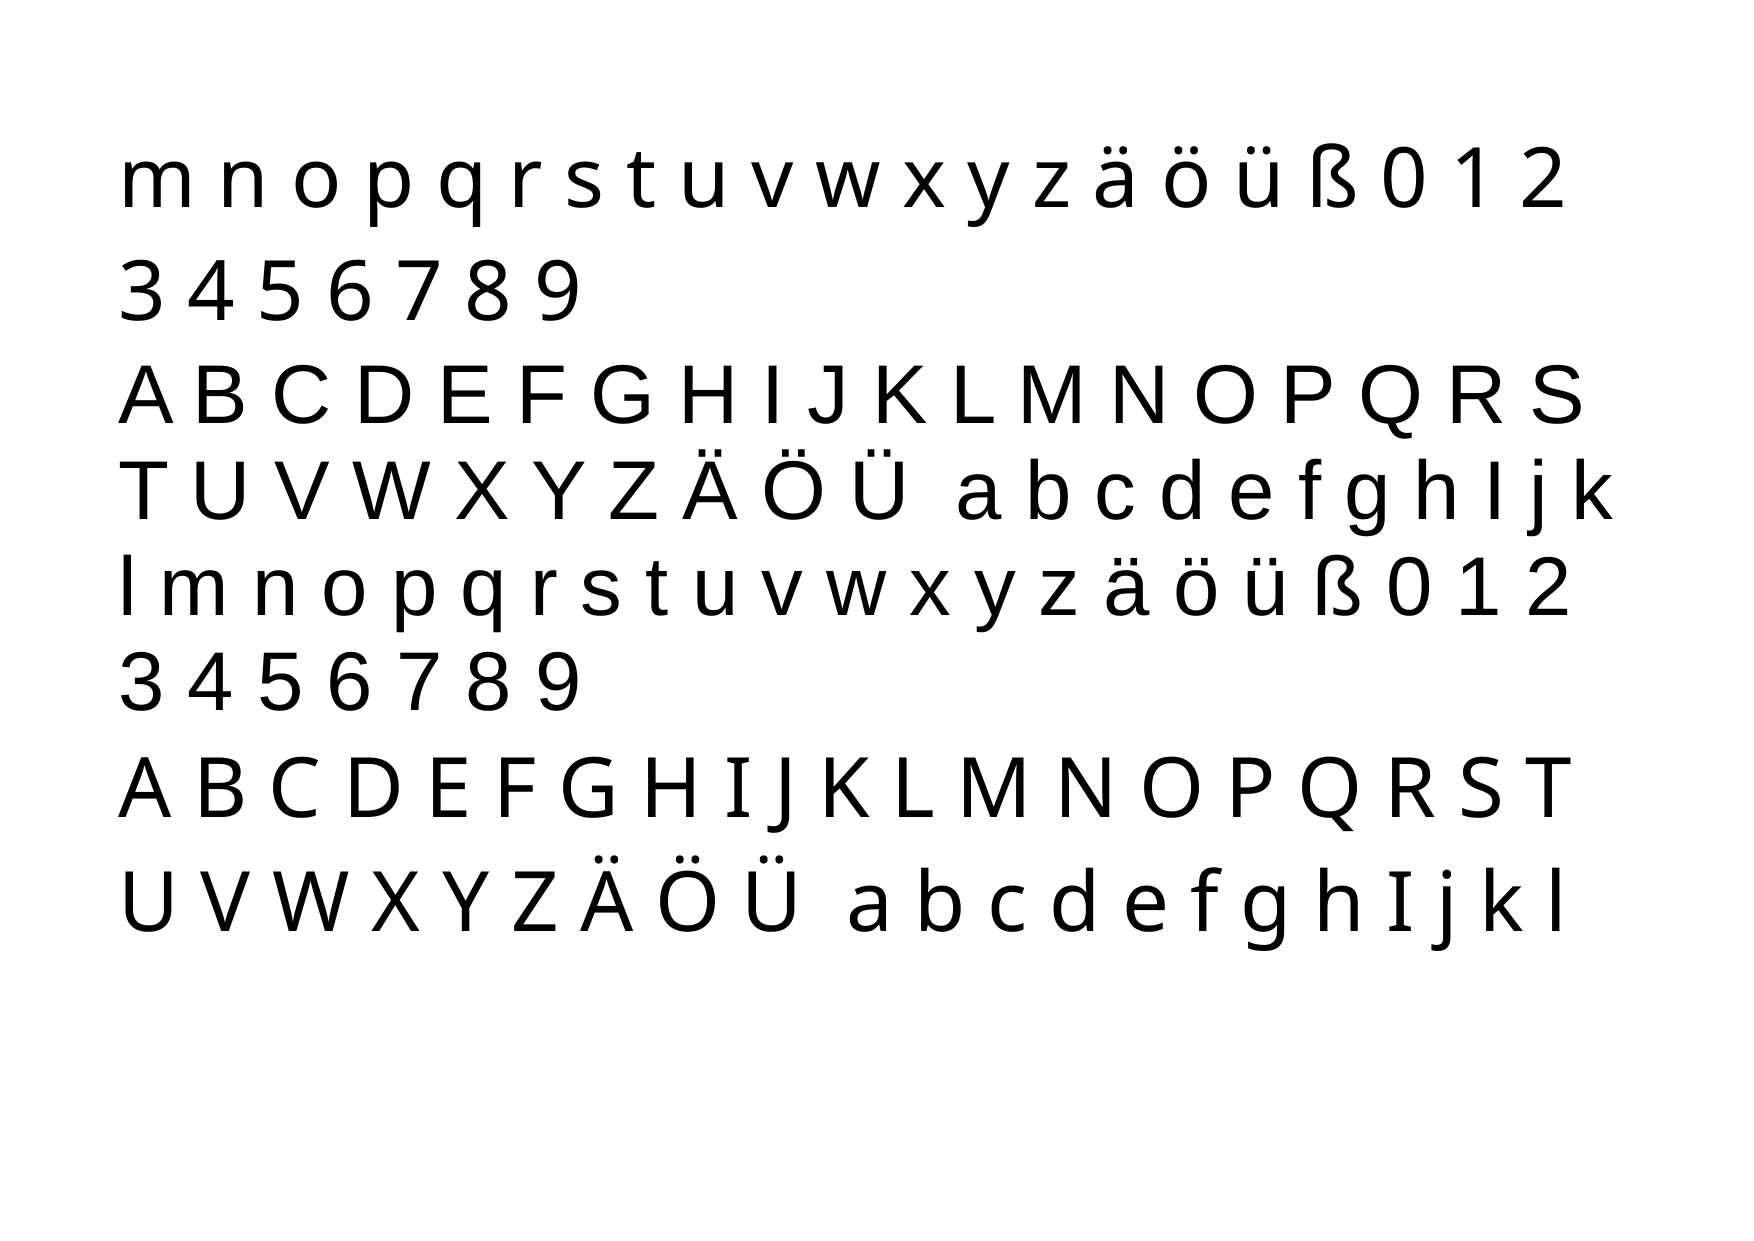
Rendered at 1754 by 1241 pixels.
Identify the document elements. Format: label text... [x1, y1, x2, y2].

text m n o p q r s t u v w x y z ä ö ü ß 0 1 2 3 4 5 6 7 8 9 [118, 118, 1635, 345]
text A B C D E F G H I J K L M N O P Q R S T U V W X Y Z Ä Ö Ü a b c d e f g h I j k l m n o p q r s t u v w x y z ä ö ü ß 0 1 2 3 4 5 6 7 8 9 [118, 345, 1635, 728]
text A B C D E F G H I J K L M N O P Q R S T U V W X Y Z Ä Ö Ü a b c d e f g h I j k l [118, 728, 1635, 956]
